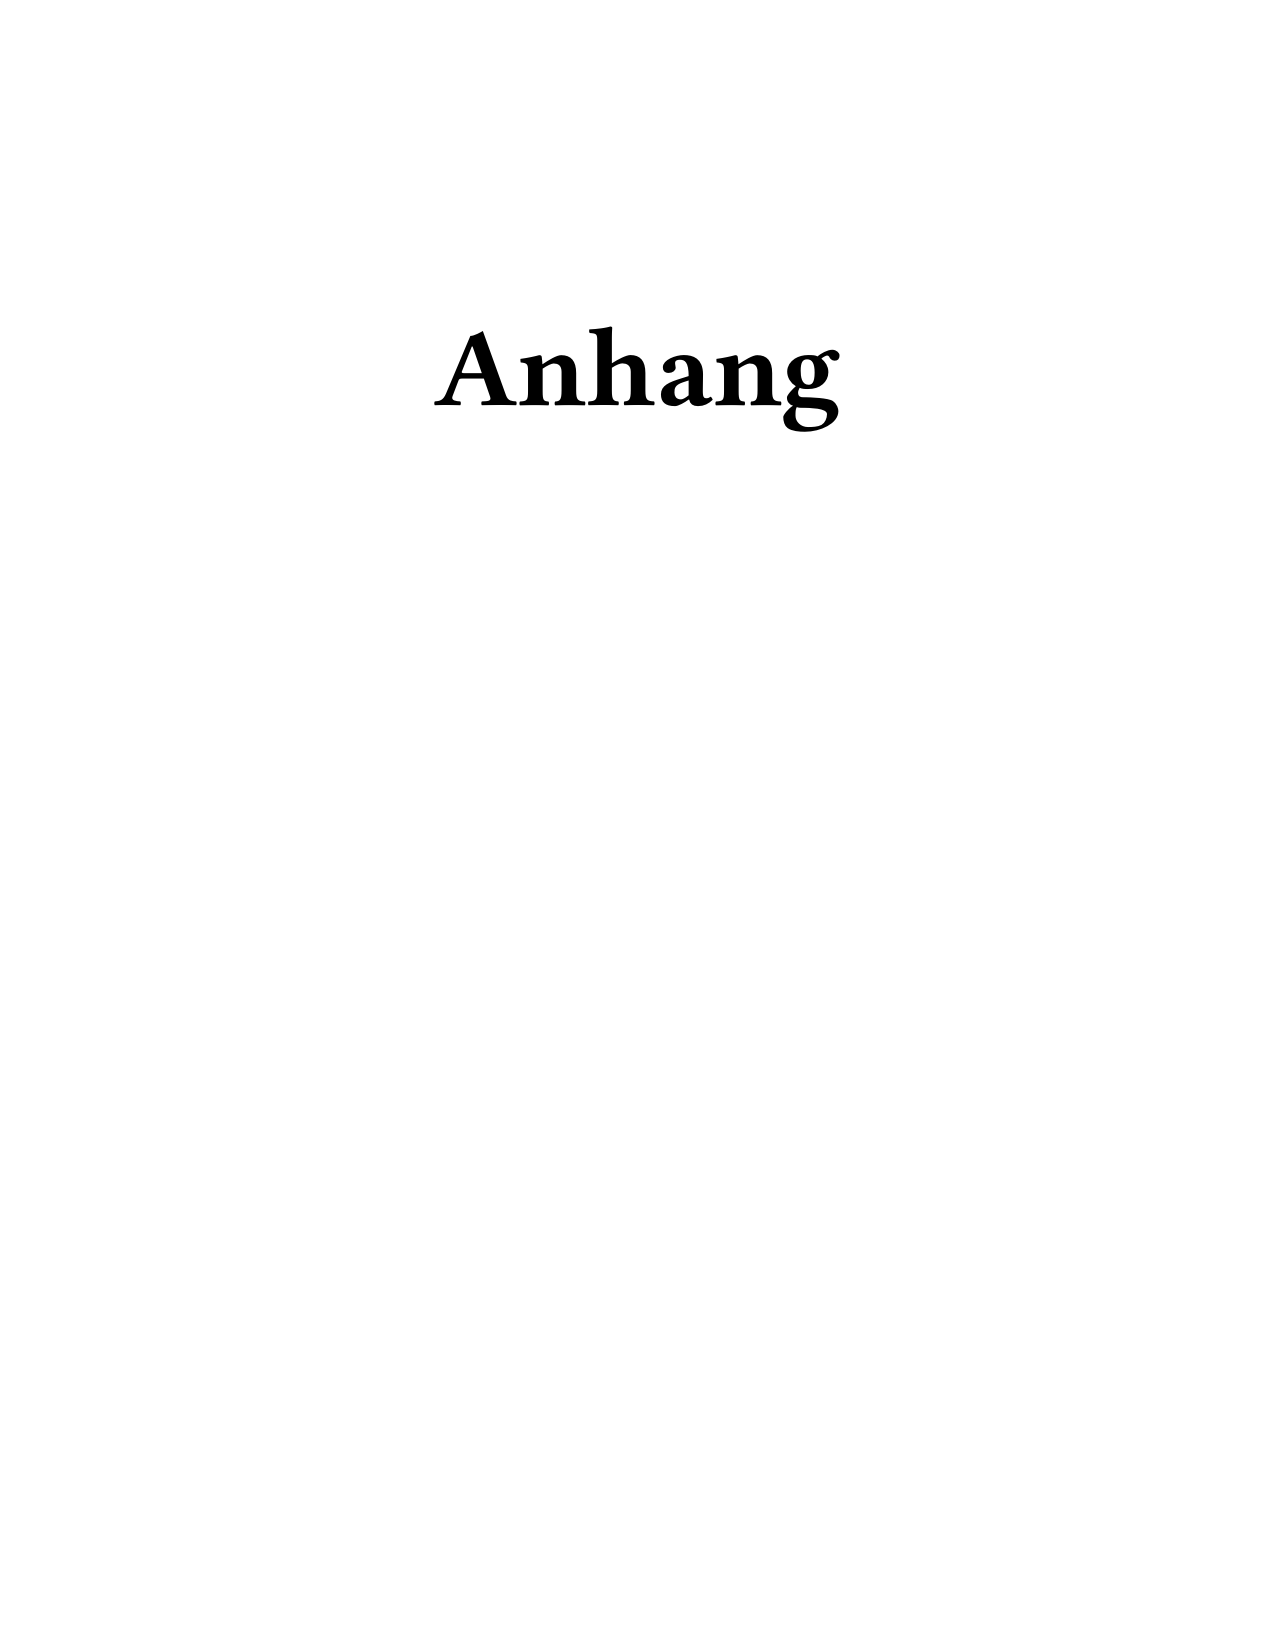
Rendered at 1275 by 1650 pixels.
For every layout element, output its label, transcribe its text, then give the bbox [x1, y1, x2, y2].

text Anhang [150, 305, 1125, 433]
